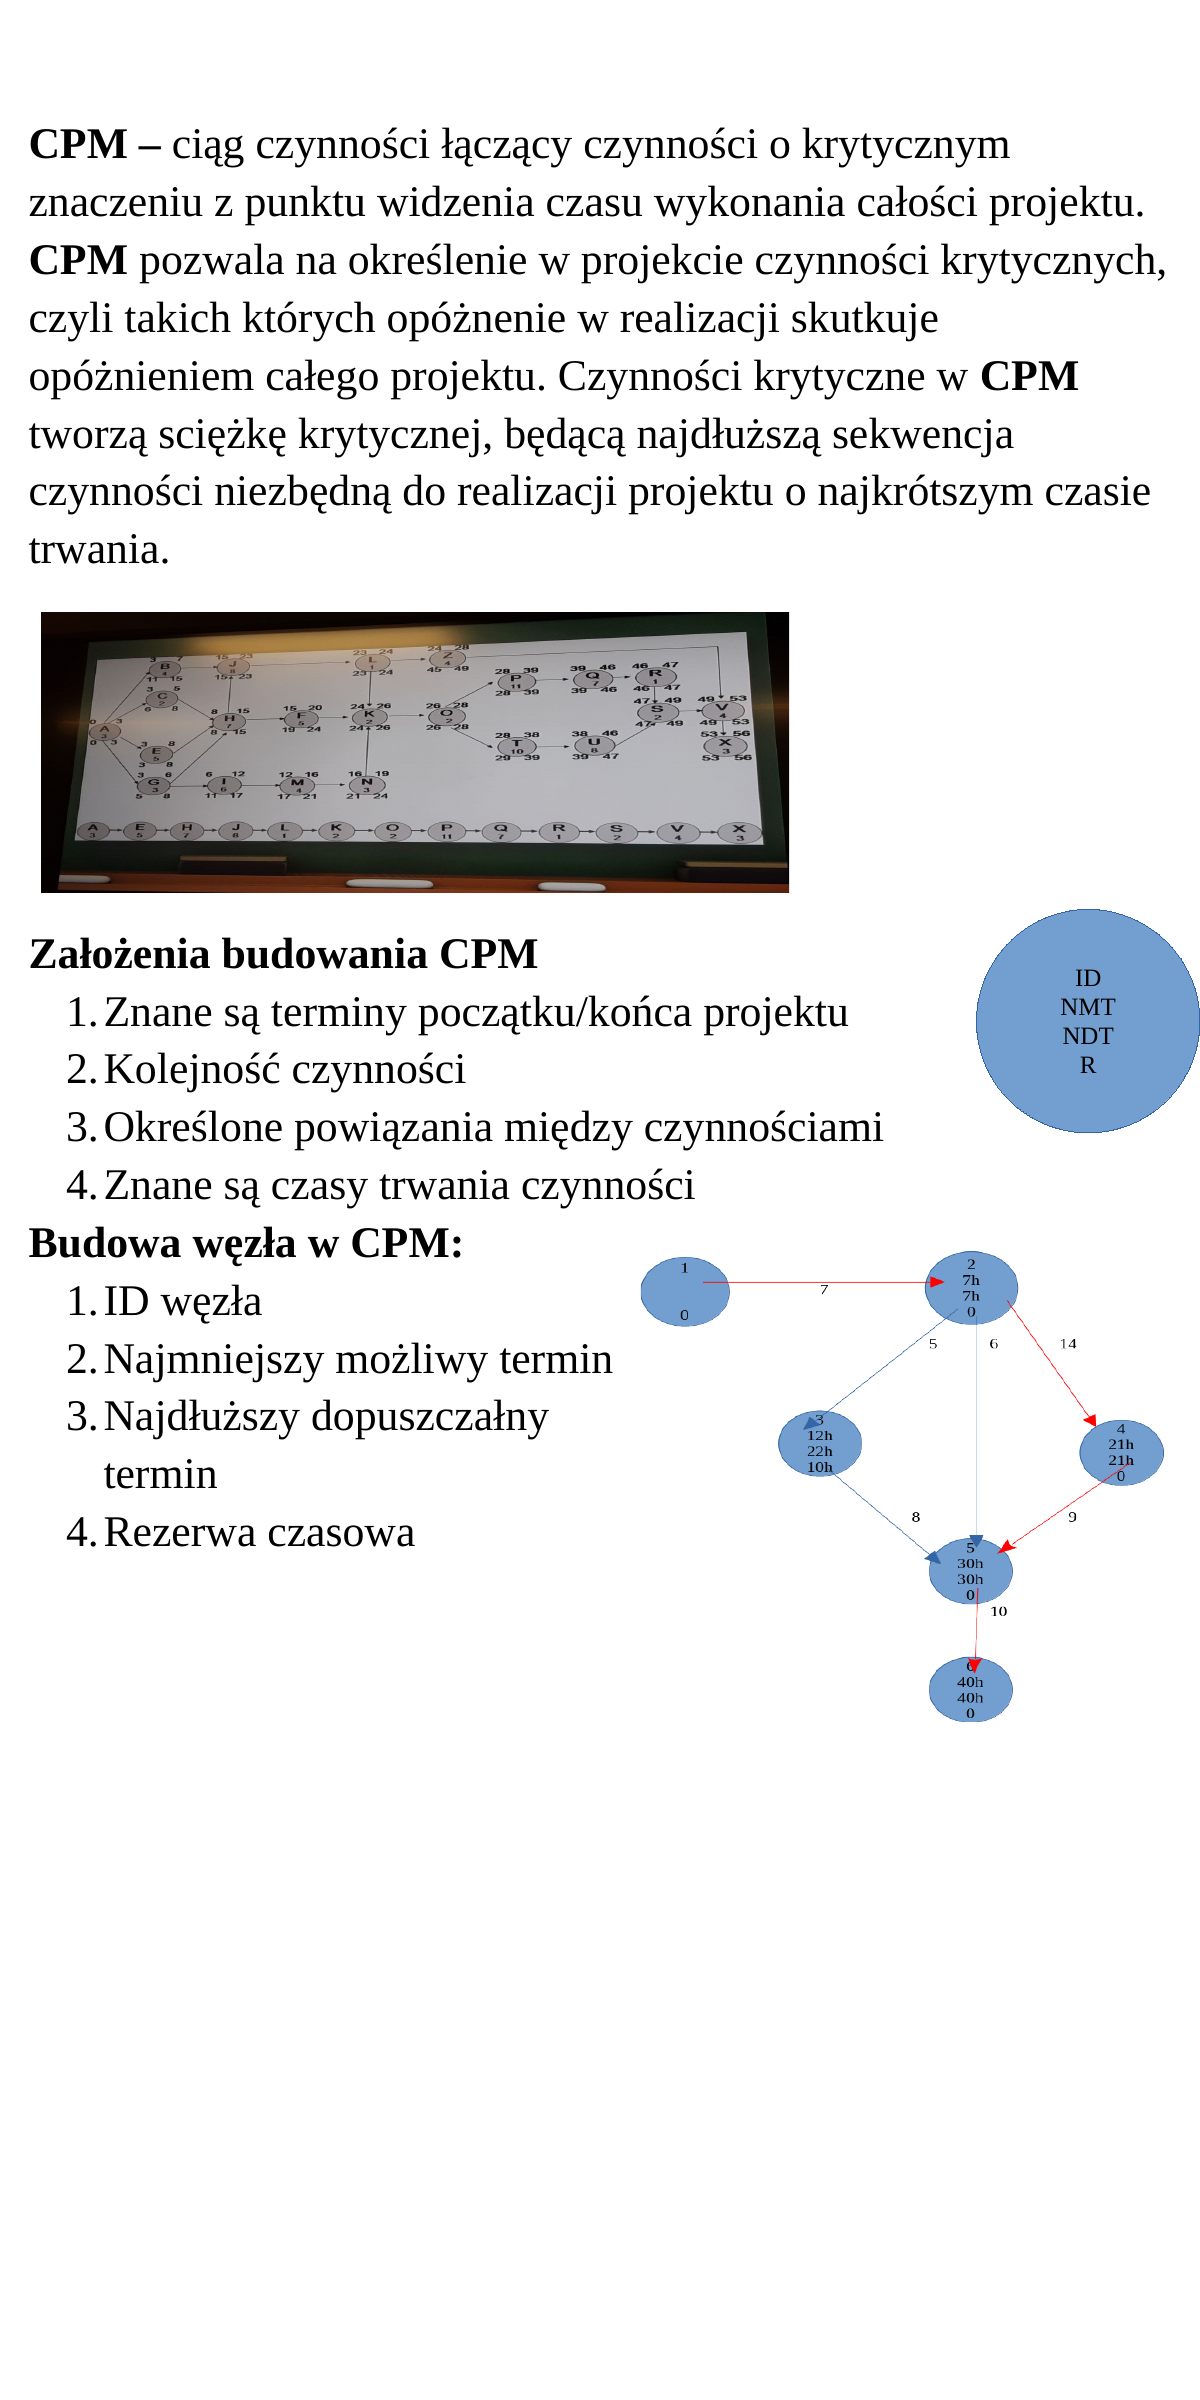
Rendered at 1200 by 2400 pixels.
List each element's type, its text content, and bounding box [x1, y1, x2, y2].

list ID węzła [66, 1274, 640, 1325]
text Budowa węzła w CPM: [28, 1217, 1175, 1267]
picture [41, 612, 790, 893]
list Rezerwa czasowa [66, 1506, 640, 1556]
text [1150, 927, 1175, 949]
text CPM – ciąg czynności łączący czynności o krytycznym znaczeniu z punktu widzenia czasu wykonania całości projektu. [28, 118, 1175, 226]
list Najdłuższy dopuszczałny termin [66, 1390, 640, 1498]
text CPM pozwala na określenie w projekcie czynności krytycznych, czyli takich których opóżnenie w realizacji skutkuje opóżnieniem całego projektu. Czynności krytyczne w CPM tworzą sciężkę krytycznej, będącą najdłuższą sekwencja czynności niezbędną do realizacji projektu o najkrótszym czasie trwania. [28, 234, 1175, 573]
list Określone powiązania między czynnościami [66, 1101, 1175, 1151]
list Kolejność czynności [66, 1043, 1001, 1093]
list Znane są terminy początku/końca projektu [66, 985, 982, 1036]
list Najmniejszy możliwy termin [66, 1332, 640, 1382]
text Założenia budowania CPM [28, 927, 1026, 978]
picture [640, 1251, 1171, 1722]
list [1171, 1274, 1175, 1325]
list Znane są czasy trwania czynności [66, 1159, 1175, 1209]
